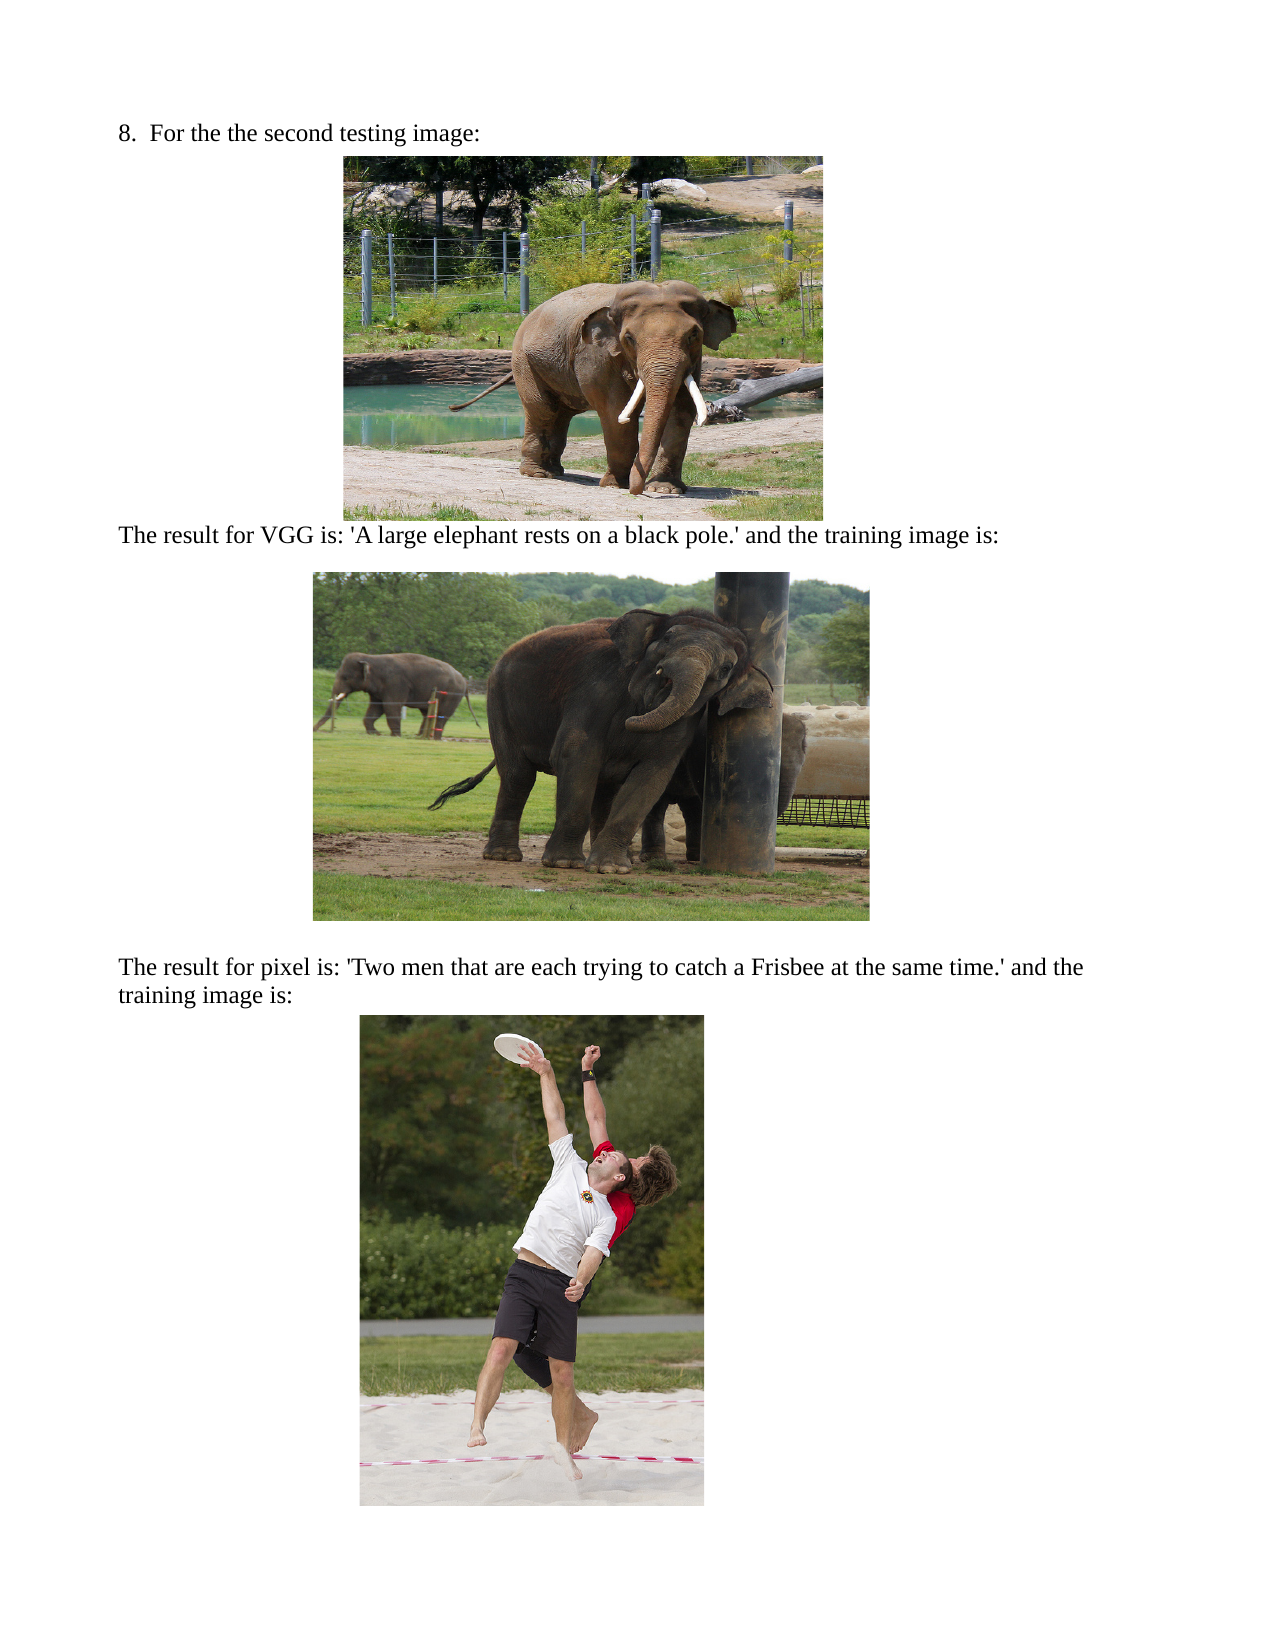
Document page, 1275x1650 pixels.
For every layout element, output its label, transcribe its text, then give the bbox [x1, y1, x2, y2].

text The result for pixel is: 'Two men that are each trying to catch a Frisbee at the same time.' and the training image is: [118, 952, 1157, 1009]
text 8. For the the second testing image: [118, 118, 1157, 147]
picture [359, 1015, 705, 1506]
text The result for VGG is: 'A large elephant rests on a black pole.' and the training image is: [118, 521, 1157, 549]
picture [343, 156, 824, 521]
picture [312, 572, 870, 921]
